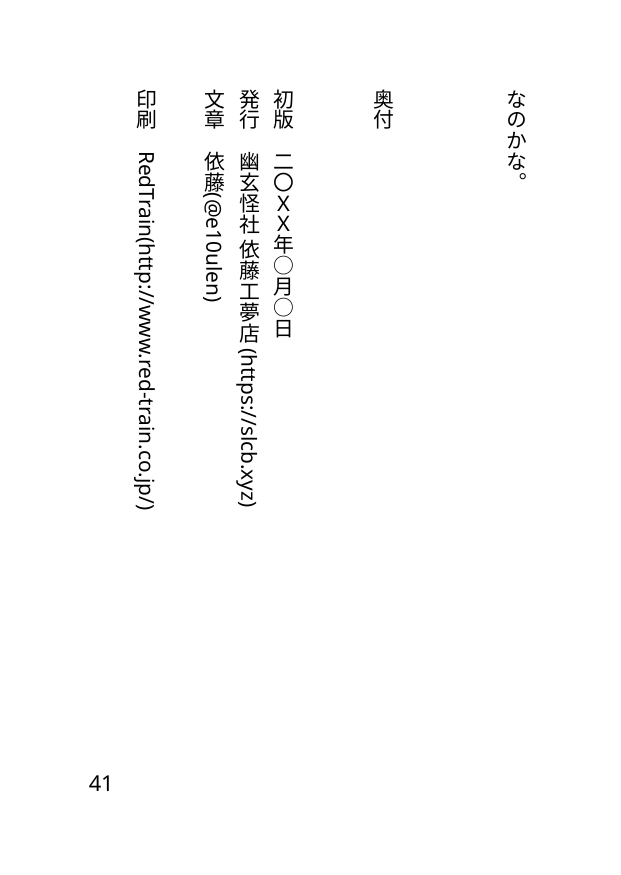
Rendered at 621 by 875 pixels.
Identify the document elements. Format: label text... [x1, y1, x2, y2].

text 奥付 [369, 88, 399, 768]
text 初版 二〇ＸＸ年○月○日 [269, 88, 299, 768]
text 文章 依藤(@e10ulen) [199, 88, 230, 768]
text 発行 幽玄怪社 依藤工夢店 (https://slcb.xyz) [234, 88, 264, 768]
text 印刷 RedTrain(http://www.red-train.co.jp/) [132, 88, 162, 768]
text 当時の同級生からしたら羨望の目で見られるかな、それとも莉桜みたいに皆忘れちゃってて、私達に指図する変な新人アイドルっていう視点なのかな。 [501, 88, 532, 768]
